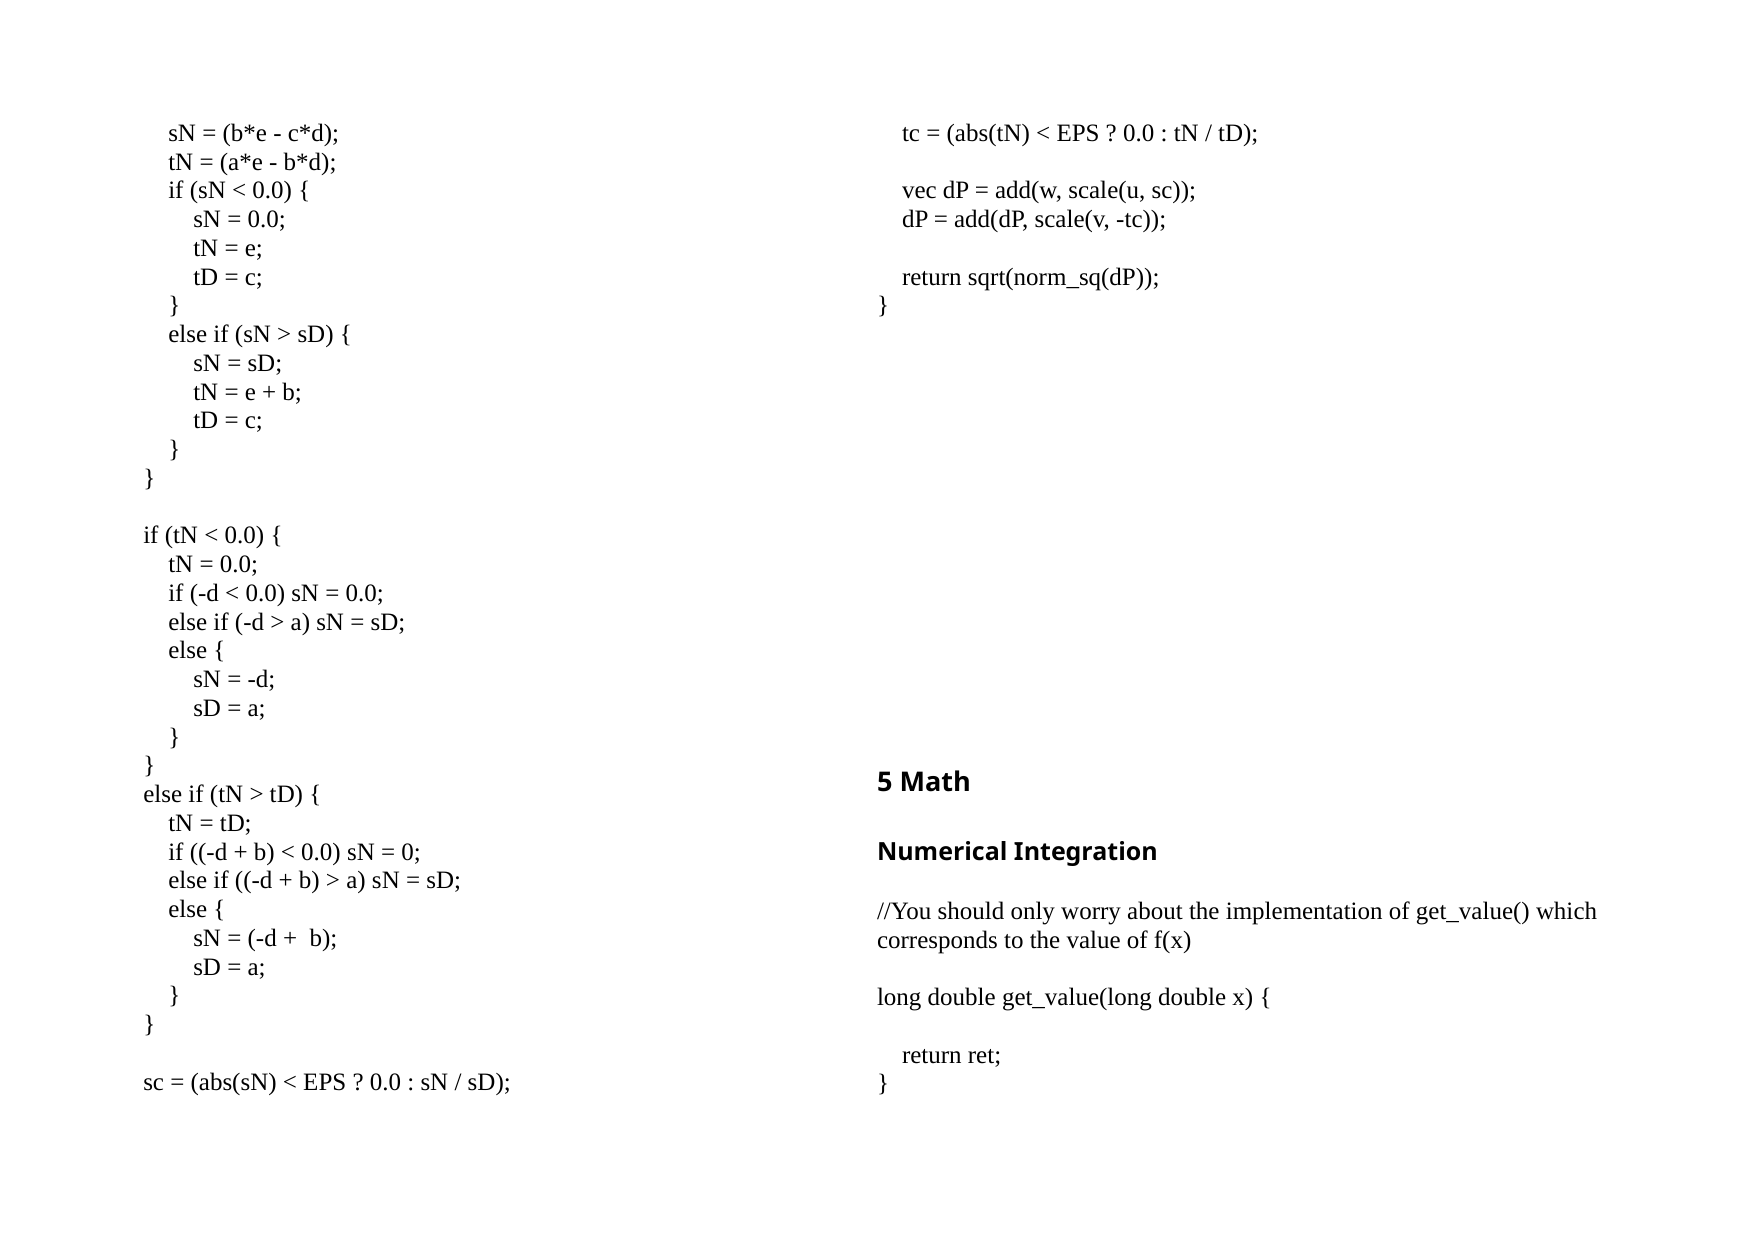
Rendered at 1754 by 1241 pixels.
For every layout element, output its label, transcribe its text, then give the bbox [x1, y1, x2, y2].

text sN = 0.0; [118, 204, 877, 233]
text Numerical Integration [877, 833, 1635, 867]
text return sqrt(norm_sq(dP)); [877, 262, 1635, 291]
text tN = e; [118, 233, 877, 262]
text tD = c; [118, 262, 877, 291]
text sN = (b*e - c*d); [118, 118, 877, 147]
text if (tN < 0.0) { [118, 521, 877, 549]
text sD = a; [118, 693, 877, 722]
text //You should only worry about the implementation of get_value() which corresponds to the value of f(x) [877, 896, 1635, 953]
text } [877, 291, 1635, 319]
text tD = c; [118, 406, 877, 434]
text } [118, 463, 877, 492]
text sD = a; [118, 952, 877, 981]
text } [118, 981, 877, 1009]
text if (sN < 0.0) { [118, 176, 877, 204]
text } [118, 751, 877, 779]
text tN = 0.0; [118, 549, 877, 578]
text } [118, 722, 877, 751]
text } [118, 1009, 877, 1038]
text dP = add(dP, scale(v, -tc)); [877, 204, 1635, 233]
text tN = (a*e - b*d); [118, 147, 877, 176]
text 5 Math [877, 762, 1635, 799]
text sN = sD; [118, 348, 877, 377]
text else if ((-d + b) > a) sN = sD; [118, 866, 877, 894]
text return ret; [877, 1040, 1635, 1068]
text else if (sN > sD) { [118, 319, 877, 348]
text tc = (abs(tN) < EPS ? 0.0 : tN / tD); [877, 118, 1635, 147]
text sc = (abs(sN) < EPS ? 0.0 : sN / sD); [118, 1067, 877, 1096]
text tN = tD; [118, 808, 877, 837]
text } [877, 1068, 1635, 1097]
text vec dP = add(w, scale(u, sc)); [877, 176, 1635, 204]
text else { [118, 894, 877, 923]
text long double get_value(long double x) { [877, 982, 1635, 1011]
text sN = -d; [118, 664, 877, 693]
text else if (-d > a) sN = sD; [118, 607, 877, 636]
text } [118, 434, 877, 463]
text else if (tN > tD) { [118, 779, 877, 808]
text else { [118, 636, 877, 664]
text if (-d < 0.0) sN = 0.0; [118, 578, 877, 607]
text } [118, 291, 877, 319]
text sN = (-d + b); [118, 923, 877, 952]
text tN = e + b; [118, 377, 877, 406]
text if ((-d + b) < 0.0) sN = 0; [118, 837, 877, 866]
